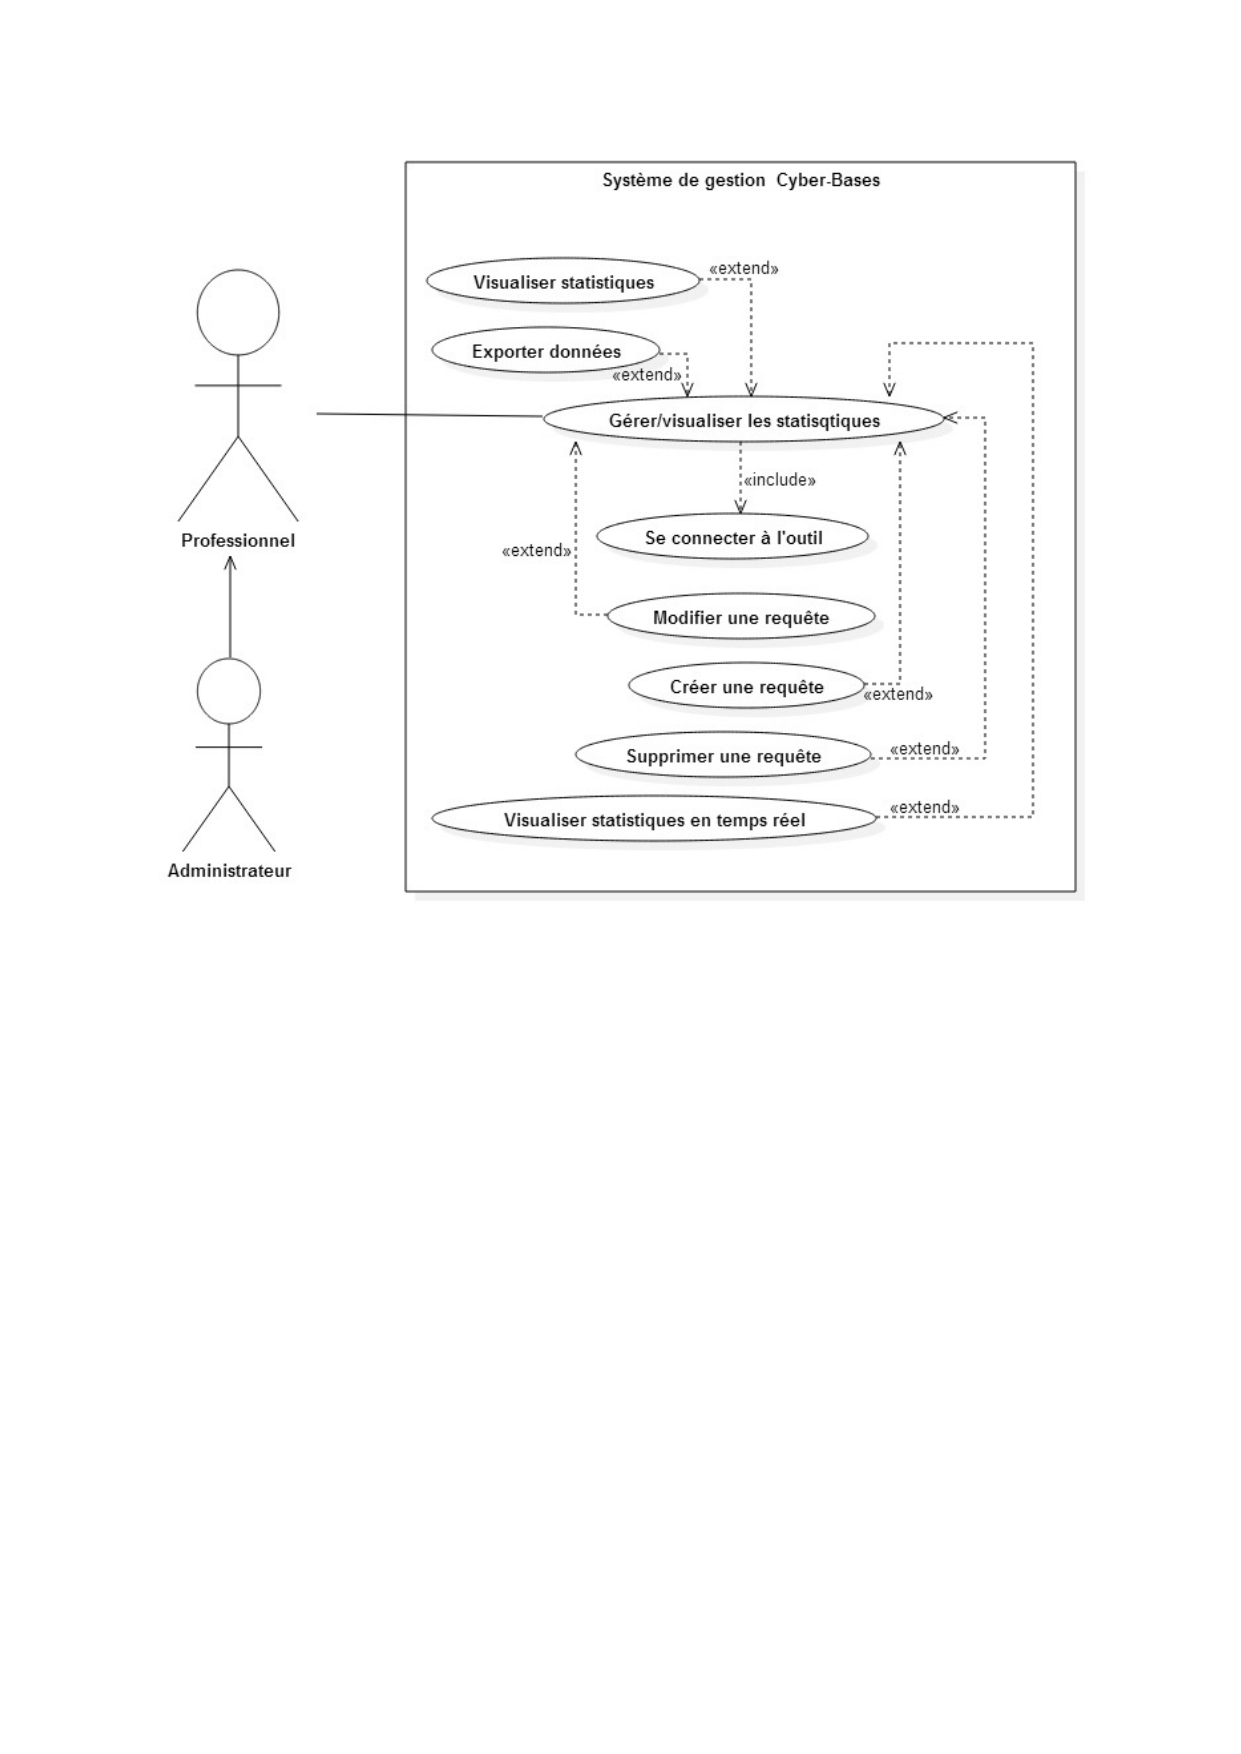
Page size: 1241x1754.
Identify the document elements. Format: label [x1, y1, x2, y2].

picture [148, 150, 1089, 905]
